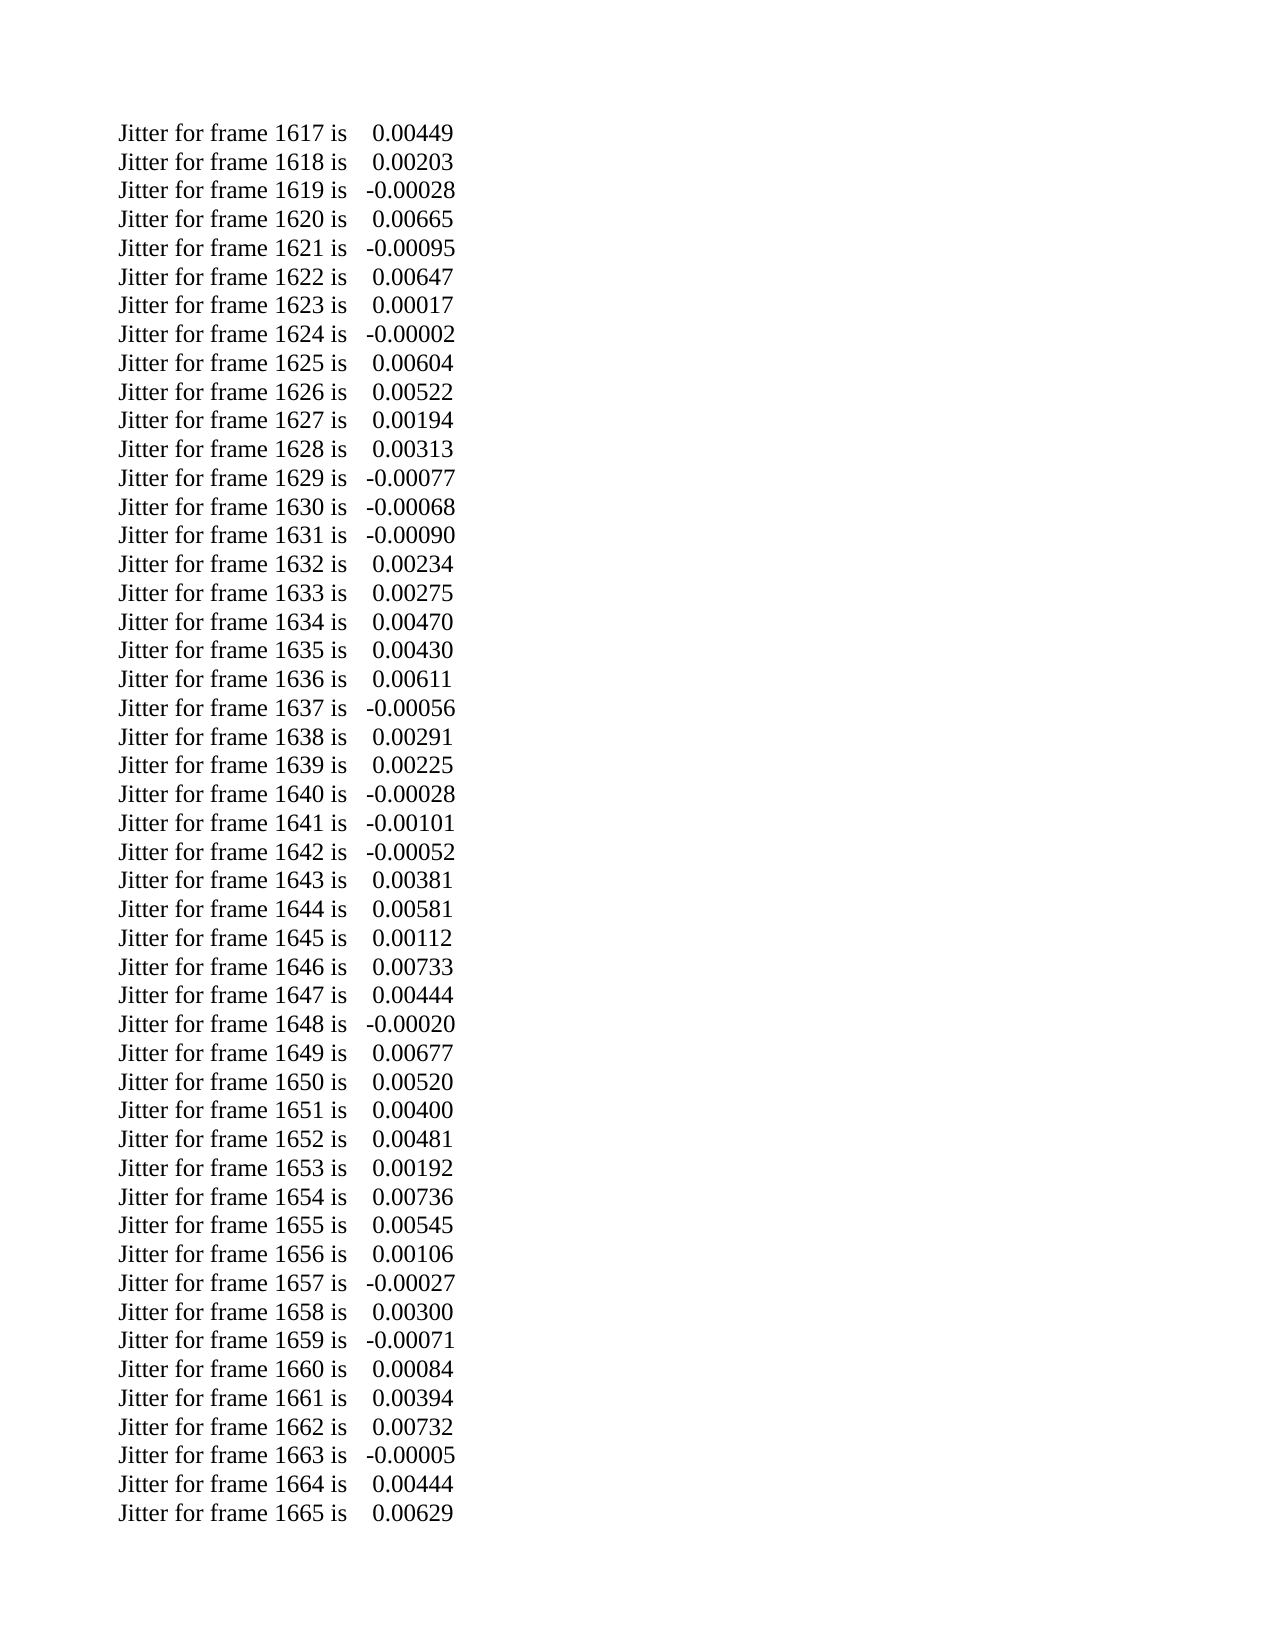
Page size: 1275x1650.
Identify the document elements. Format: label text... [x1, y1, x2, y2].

text Jitter for frame 1639 is 0.00225 [118, 751, 1157, 779]
text Jitter for frame 1626 is 0.00522 [118, 377, 1157, 406]
text Jitter for frame 1625 is 0.00604 [118, 348, 1157, 377]
text Jitter for frame 1632 is 0.00234 [118, 549, 1157, 578]
text Jitter for frame 1651 is 0.00400 [118, 1096, 1157, 1124]
text Jitter for frame 1647 is 0.00444 [118, 981, 1157, 1009]
text Jitter for frame 1630 is -0.00068 [118, 492, 1157, 521]
text Jitter for frame 1641 is -0.00101 [118, 808, 1157, 837]
text Jitter for frame 1621 is -0.00095 [118, 233, 1157, 262]
text Jitter for frame 1617 is 0.00449 [118, 118, 1157, 147]
text Jitter for frame 1640 is -0.00028 [118, 779, 1157, 808]
text Jitter for frame 1642 is -0.00052 [118, 837, 1157, 866]
text Jitter for frame 1620 is 0.00665 [118, 204, 1157, 233]
text Jitter for frame 1645 is 0.00112 [118, 923, 1157, 952]
text Jitter for frame 1652 is 0.00481 [118, 1124, 1157, 1153]
text Jitter for frame 1650 is 0.00520 [118, 1067, 1157, 1096]
text Jitter for frame 1628 is 0.00313 [118, 434, 1157, 463]
text Jitter for frame 1633 is 0.00275 [118, 578, 1157, 607]
text Jitter for frame 1635 is 0.00430 [118, 636, 1157, 664]
text Jitter for frame 1622 is 0.00647 [118, 262, 1157, 291]
text Jitter for frame 1657 is -0.00027 [118, 1268, 1157, 1297]
text Jitter for frame 1629 is -0.00077 [118, 463, 1157, 492]
text Jitter for frame 1619 is -0.00028 [118, 176, 1157, 204]
text Jitter for frame 1655 is 0.00545 [118, 1211, 1157, 1239]
text Jitter for frame 1638 is 0.00291 [118, 722, 1157, 751]
text Jitter for frame 1665 is 0.00629 [118, 1498, 1157, 1527]
text Jitter for frame 1654 is 0.00736 [118, 1182, 1157, 1211]
text Jitter for frame 1661 is 0.00394 [118, 1383, 1157, 1412]
text Jitter for frame 1643 is 0.00381 [118, 866, 1157, 894]
text Jitter for frame 1637 is -0.00056 [118, 693, 1157, 722]
text Jitter for frame 1662 is 0.00732 [118, 1412, 1157, 1441]
text Jitter for frame 1660 is 0.00084 [118, 1354, 1157, 1383]
text Jitter for frame 1644 is 0.00581 [118, 894, 1157, 923]
text Jitter for frame 1646 is 0.00733 [118, 952, 1157, 981]
text Jitter for frame 1656 is 0.00106 [118, 1239, 1157, 1268]
text Jitter for frame 1618 is 0.00203 [118, 147, 1157, 176]
text Jitter for frame 1664 is 0.00444 [118, 1469, 1157, 1498]
text Jitter for frame 1649 is 0.00677 [118, 1038, 1157, 1067]
text Jitter for frame 1659 is -0.00071 [118, 1326, 1157, 1354]
text Jitter for frame 1623 is 0.00017 [118, 291, 1157, 319]
text Jitter for frame 1627 is 0.00194 [118, 406, 1157, 434]
text Jitter for frame 1634 is 0.00470 [118, 607, 1157, 636]
text Jitter for frame 1631 is -0.00090 [118, 521, 1157, 549]
text Jitter for frame 1663 is -0.00005 [118, 1441, 1157, 1469]
text Jitter for frame 1653 is 0.00192 [118, 1153, 1157, 1182]
text Jitter for frame 1624 is -0.00002 [118, 319, 1157, 348]
text Jitter for frame 1658 is 0.00300 [118, 1297, 1157, 1326]
text Jitter for frame 1636 is 0.00611 [118, 664, 1157, 693]
text Jitter for frame 1648 is -0.00020 [118, 1009, 1157, 1038]
